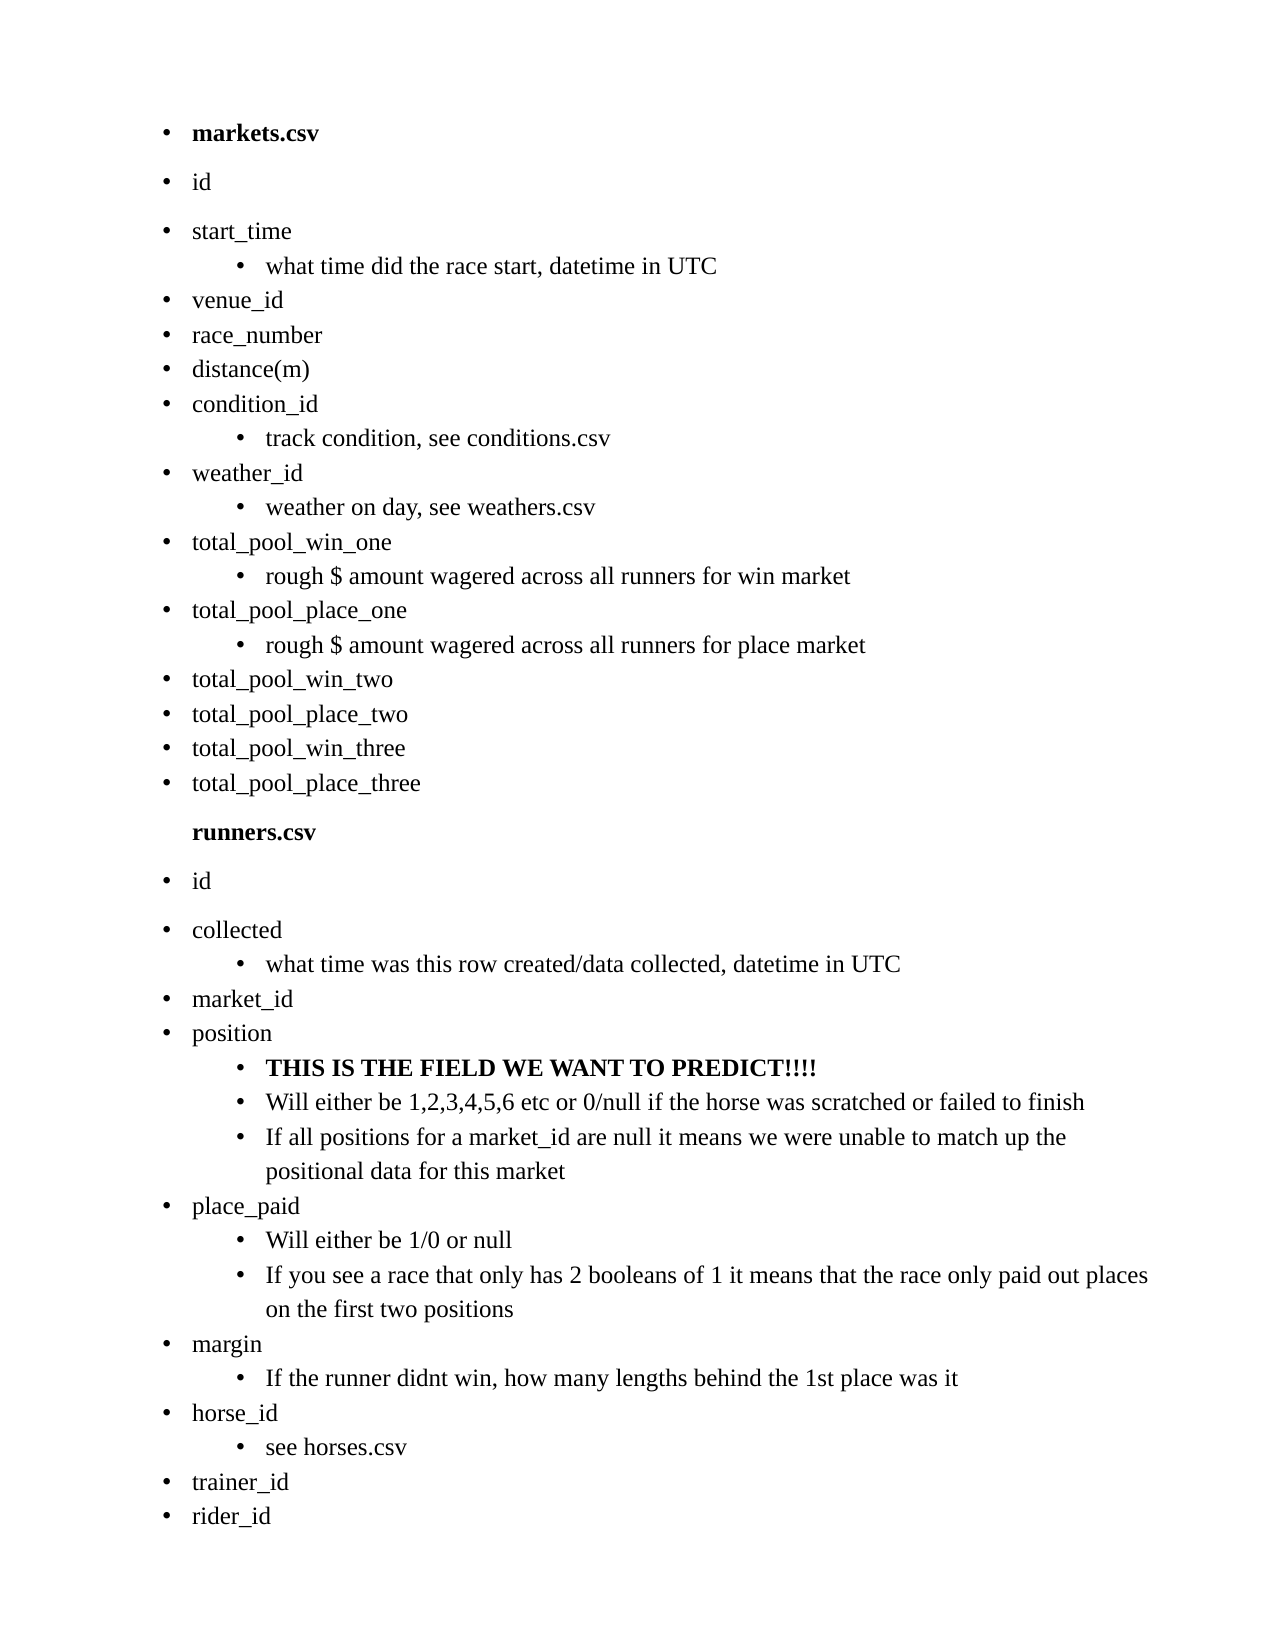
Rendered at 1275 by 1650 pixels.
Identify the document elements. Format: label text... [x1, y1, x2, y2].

list venue_id [162, 285, 1157, 314]
list weather on day, see weathers.csv [236, 492, 1157, 521]
list distance(m) [162, 354, 1157, 383]
list markets.csv [162, 118, 1157, 147]
list If all positions for a market_id are null it means we were unable to match up the positional data for this market [236, 1122, 1157, 1185]
list Will either be 1/0 or null [236, 1225, 1157, 1254]
list runners.csv [162, 817, 1157, 846]
list race_number [162, 320, 1157, 348]
list horse_id [162, 1398, 1157, 1427]
list rough $ amount wagered across all runners for win market [236, 561, 1157, 590]
list condition_id [162, 389, 1157, 417]
list what time did the race start, datetime in UTC [236, 251, 1157, 279]
list position [162, 1018, 1157, 1047]
list total_pool_win_one [162, 527, 1157, 555]
list trainer_id [162, 1467, 1157, 1496]
list If the runner didnt win, how many lengths behind the 1st place was it [236, 1363, 1157, 1392]
list id [162, 866, 1157, 895]
list margin [162, 1329, 1157, 1358]
list weather_id [162, 458, 1157, 486]
list total_pool_place_three [162, 768, 1157, 797]
list rough $ amount wagered across all runners for place market [236, 630, 1157, 659]
list If you see a race that only has 2 booleans of 1 it means that the race only paid out places on the first two positions [236, 1260, 1157, 1323]
list market_id [162, 984, 1157, 1013]
list total_pool_place_one [162, 596, 1157, 624]
list see horses.csv [236, 1432, 1157, 1461]
list THIS IS THE FIELD WE WANT TO PREDICT!!!! [236, 1053, 1157, 1082]
list total_pool_win_two [162, 664, 1157, 693]
list rider_id [162, 1501, 1157, 1530]
list Will either be 1,2,3,4,5,6 etc or 0/null if the horse was scratched or failed to finish [236, 1087, 1157, 1116]
list total_pool_win_three [162, 733, 1157, 762]
list id [162, 167, 1157, 196]
list track condition, see conditions.csv [236, 423, 1157, 452]
list collected [162, 915, 1157, 944]
list start_time [162, 216, 1157, 245]
list what time was this row created/data collected, datetime in UTC [236, 949, 1157, 978]
list total_pool_place_two [162, 699, 1157, 728]
list place_paid [162, 1191, 1157, 1220]
